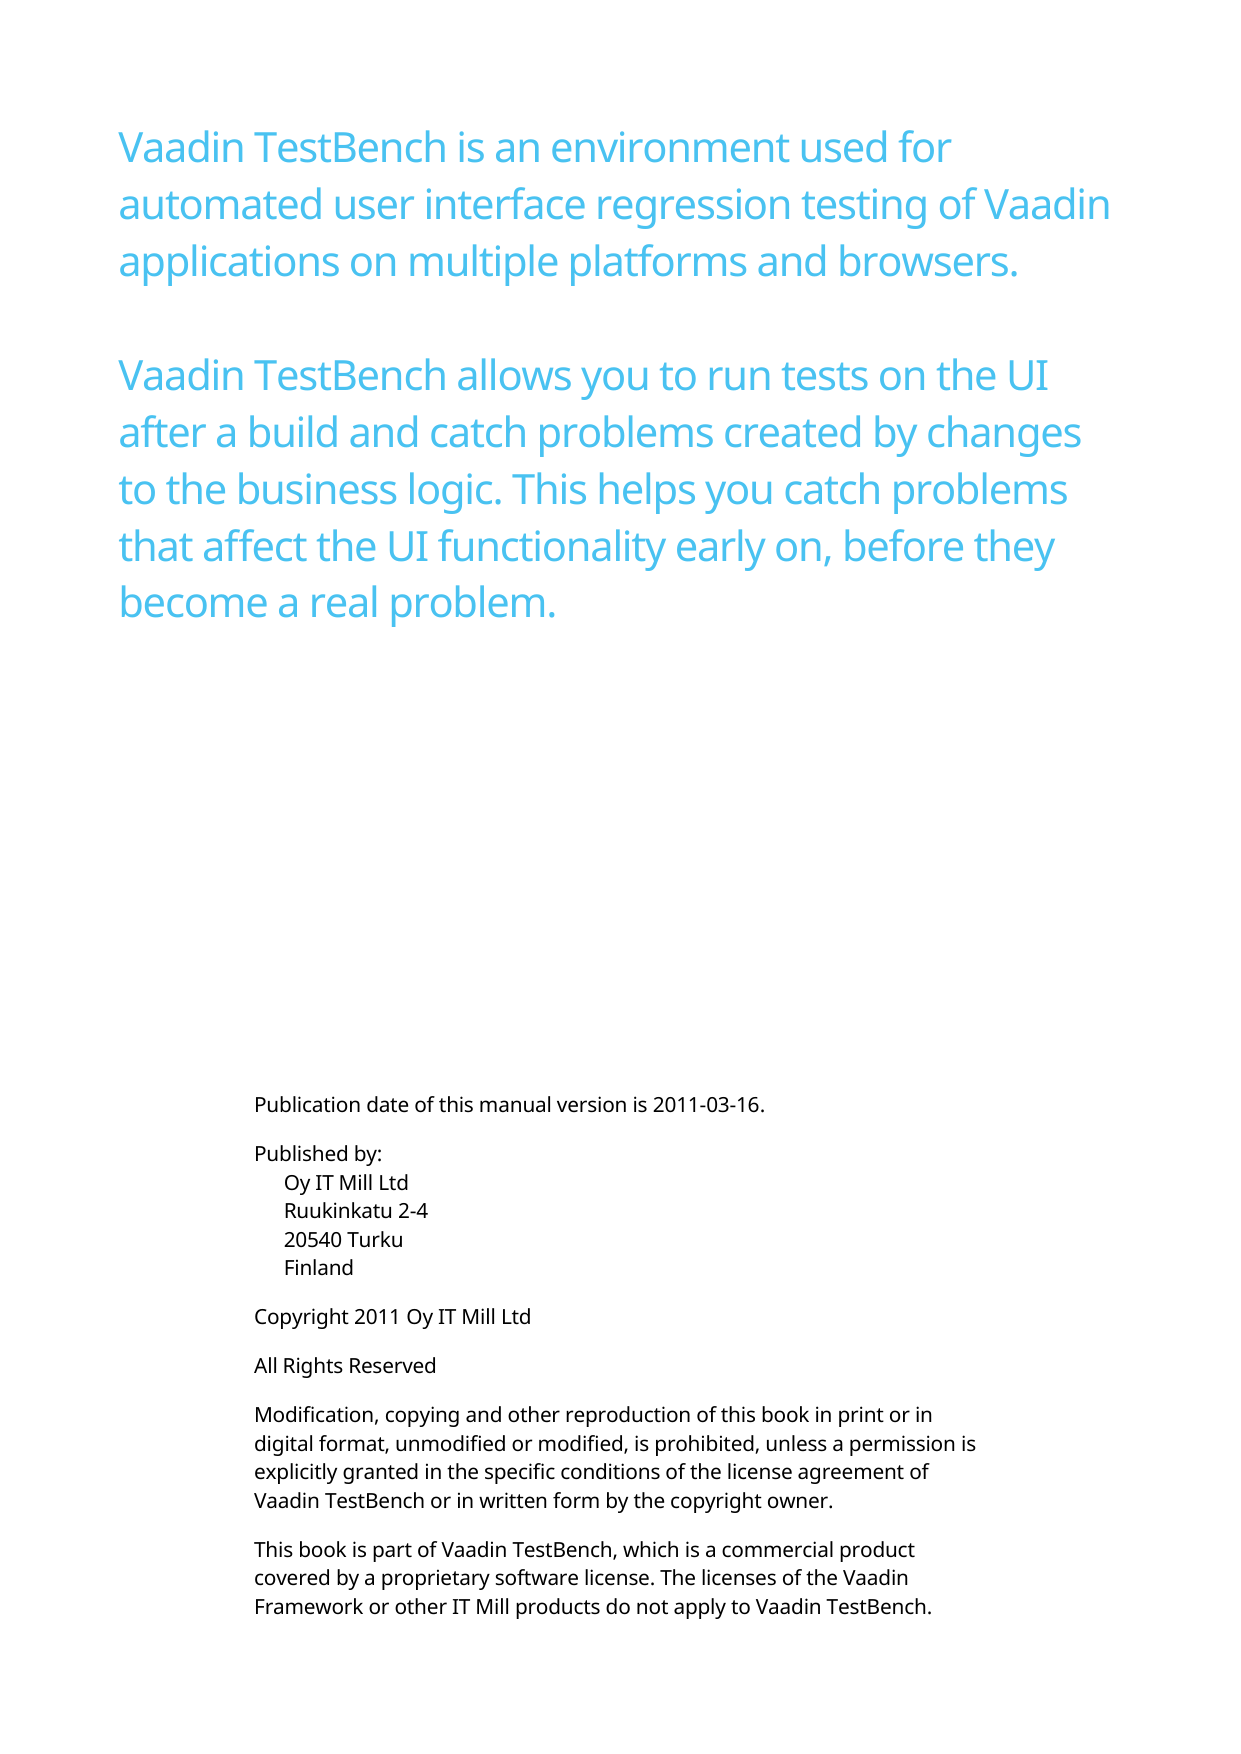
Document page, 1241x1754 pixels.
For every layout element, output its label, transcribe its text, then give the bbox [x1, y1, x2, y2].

text Published by: Oy IT Mill Ltd Ruukinkatu 2-4 20540 Turku Finland [254, 1139, 986, 1282]
text All Rights Reserved [254, 1351, 986, 1380]
text Copyright 2011 Oy IT Mill Ltd [254, 1302, 986, 1331]
text Vaadin TestBench allows you to run tests on the UI after a build and catch problems created by changes to the business logic. This helps you catch problems that affect the UI functionality early on, before they become a real problem. [118, 346, 1122, 630]
text Publication date of this manual version is 2011-03-16. [254, 1091, 986, 1119]
text This book is part of Vaadin TestBench, which is a commercial product covered by a proprietary software license. The licenses of the Vaadin Framework or other IT Mill products do not apply to Vaadin TestBench. [254, 1535, 986, 1620]
text Vaadin TestBench is an environment used for automated user interface regression testing of Vaadin applications on multiple platforms and browsers. [118, 118, 1122, 288]
text Modification, copying and other reproduction of this book in print or in digital format, unmodified or modified, is prohibited, unless a permission is explicitly granted in the specific conditions of the license agreement of Vaadin TestBench or in written form by the copyright owner. [254, 1401, 986, 1514]
